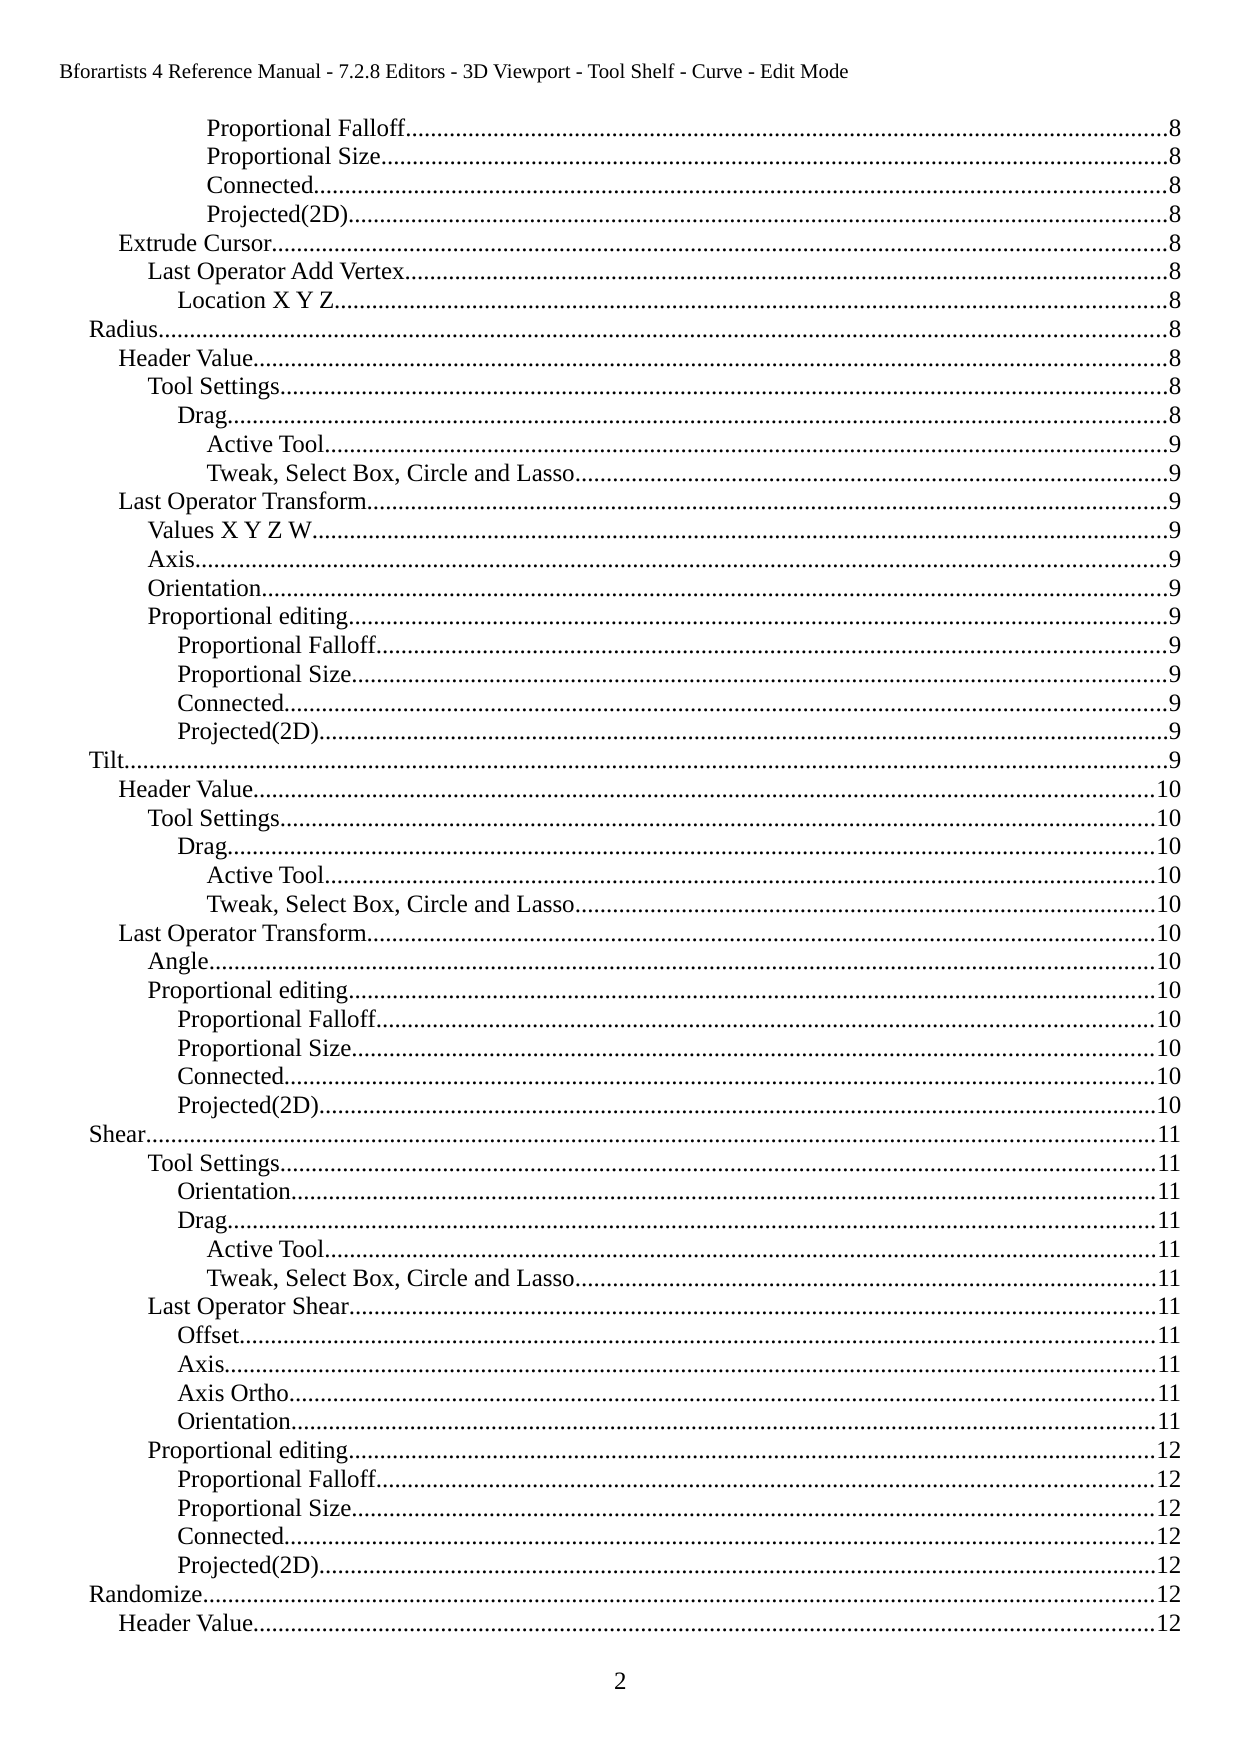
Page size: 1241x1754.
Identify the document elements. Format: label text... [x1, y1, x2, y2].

text Proportional Falloff 10 [177, 1004, 1181, 1033]
text Connected 9 [177, 688, 1181, 716]
text Header Value 10 [118, 774, 1181, 803]
text Location X Y Z 8 [177, 285, 1181, 314]
text Proportional editing 9 [147, 601, 1181, 630]
text Shear 11 [88, 1119, 1181, 1148]
text Radius 8 [88, 314, 1181, 343]
text Tweak, Select Box, Circle and Lasso 10 [206, 889, 1181, 918]
text Values X Y Z W 9 [147, 515, 1181, 544]
text Last Operator Add Vertex 8 [147, 256, 1181, 285]
text Tool Settings 8 [147, 371, 1181, 400]
text Drag 11 [177, 1205, 1181, 1234]
text Axis Ortho 11 [177, 1378, 1181, 1406]
text Proportional Size 8 [206, 141, 1181, 170]
text Header Value 12 [118, 1608, 1181, 1636]
text Proportional Size 9 [177, 659, 1181, 688]
text Projected(2D) 8 [206, 199, 1181, 228]
text Tweak, Select Box, Circle and Lasso 9 [206, 458, 1181, 486]
text Offset 11 [177, 1320, 1181, 1349]
text Projected(2D) 10 [177, 1090, 1181, 1119]
text Last Operator Transform 9 [118, 486, 1181, 515]
text Projected(2D) 12 [177, 1550, 1181, 1579]
text Proportional Falloff 8 [206, 113, 1181, 141]
text Orientation 9 [147, 573, 1181, 601]
text Proportional editing 10 [147, 975, 1181, 1004]
text Projected(2D) 9 [177, 716, 1181, 745]
text Axis 9 [147, 544, 1181, 573]
text Tool Settings 11 [147, 1148, 1181, 1176]
text Connected 10 [177, 1061, 1181, 1090]
text Active Tool 10 [206, 860, 1181, 889]
text Proportional editing 12 [147, 1435, 1181, 1464]
text Connected 12 [177, 1521, 1181, 1550]
text Header Value 8 [118, 343, 1181, 371]
text Connected 8 [206, 170, 1181, 199]
text Tweak, Select Box, Circle and Lasso 11 [206, 1263, 1181, 1291]
text Active Tool 11 [206, 1234, 1181, 1263]
text Proportional Size 10 [177, 1033, 1181, 1061]
text Proportional Size 12 [177, 1493, 1181, 1521]
text Randomize 12 [88, 1579, 1181, 1608]
text Axis 11 [177, 1349, 1181, 1378]
text Orientation 11 [177, 1406, 1181, 1435]
text Orientation 11 [177, 1176, 1181, 1205]
text Active Tool 9 [206, 429, 1181, 458]
text Proportional Falloff 9 [177, 630, 1181, 659]
text Extrude Cursor 8 [118, 228, 1181, 256]
text Proportional Falloff 12 [177, 1464, 1181, 1493]
text Last Operator Shear 11 [147, 1291, 1181, 1320]
text Drag 10 [177, 831, 1181, 860]
text Drag 8 [177, 400, 1181, 429]
text Tool Settings 10 [147, 803, 1181, 831]
text Last Operator Transform 10 [118, 918, 1181, 946]
text Angle 10 [147, 946, 1181, 975]
text Tilt 9 [88, 745, 1181, 774]
